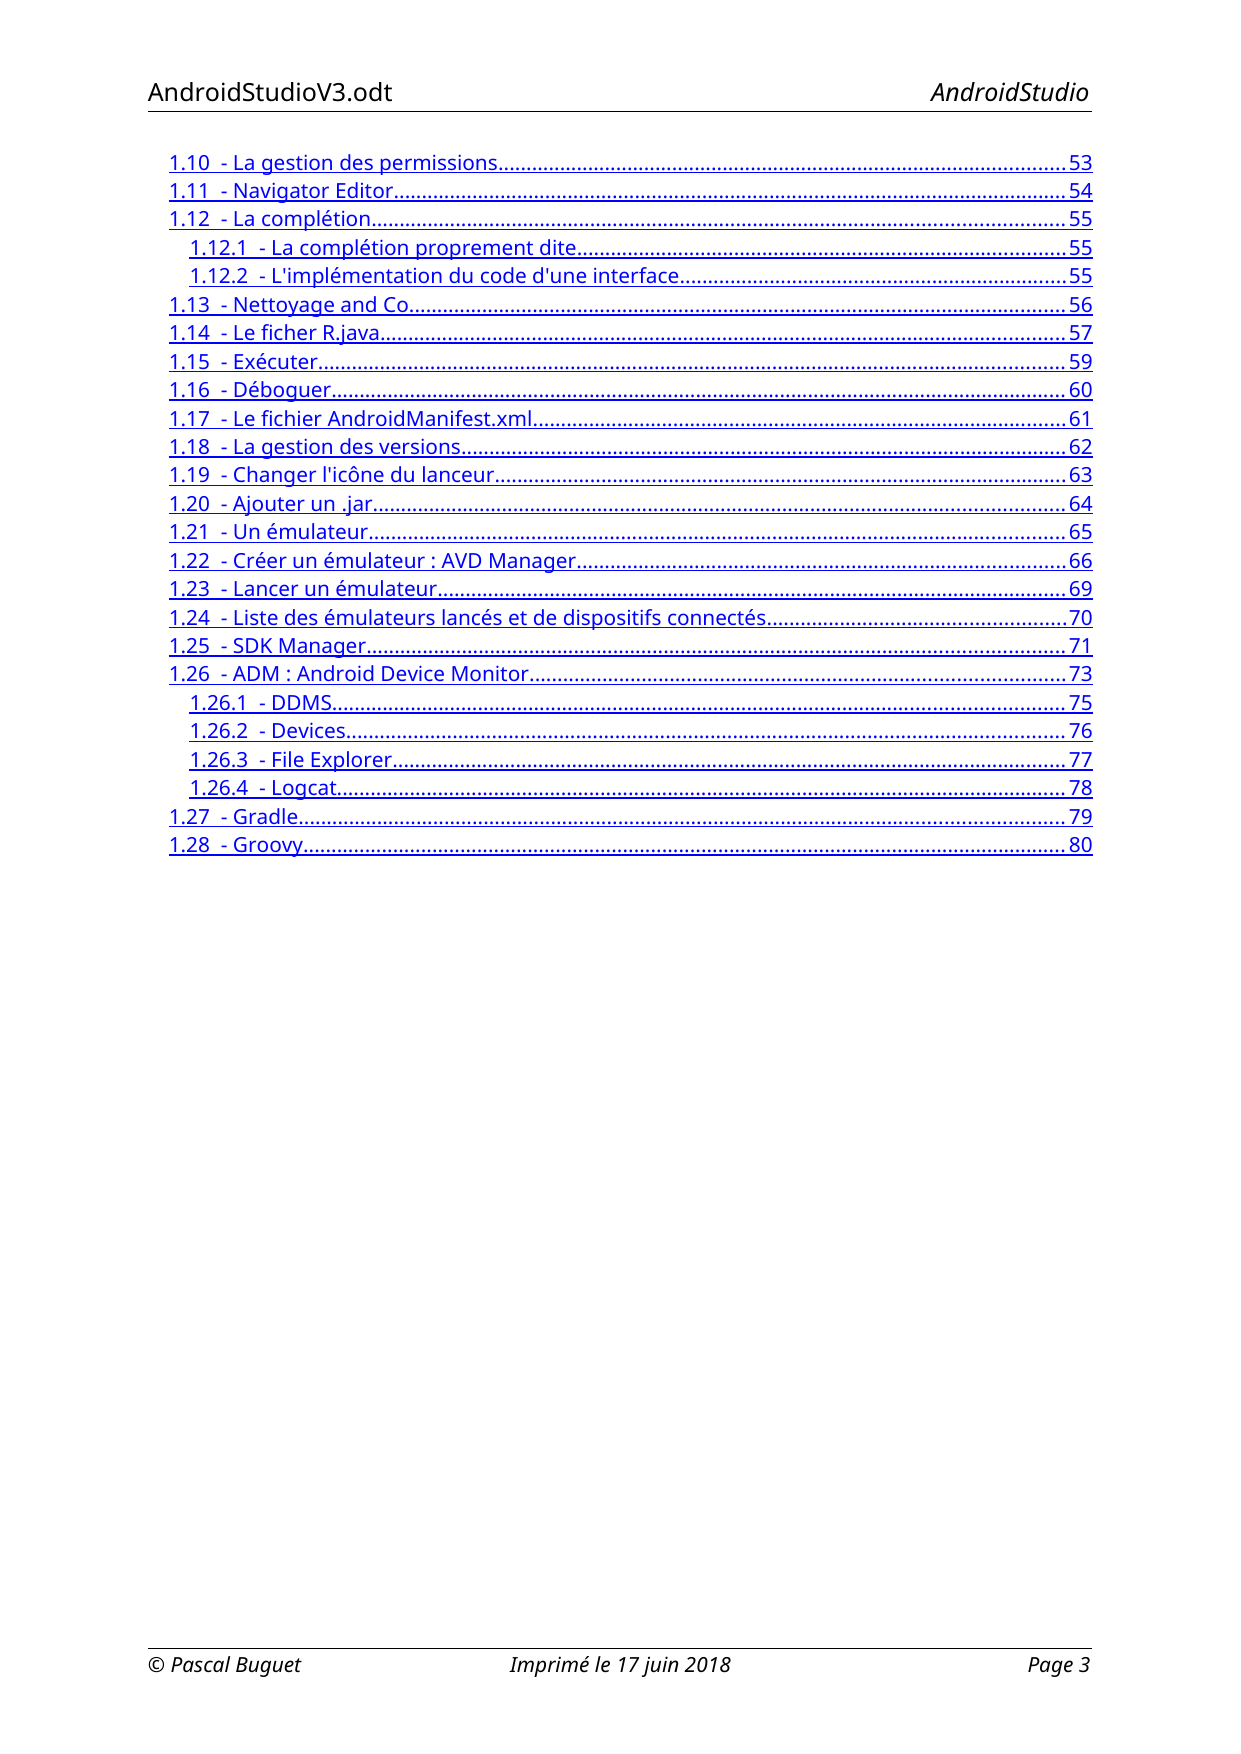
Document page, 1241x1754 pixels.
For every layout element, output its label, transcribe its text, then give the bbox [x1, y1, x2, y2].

text 1.10 - La gestion des permissions 53 [168, 148, 1092, 172]
text 1.13 - Nettoyage and Co 56 [168, 290, 1092, 314]
text 1.26 - ADM : Android Device Monitor 73 [168, 659, 1092, 684]
text [168, 855, 1092, 859]
text 1.28 - Groovy 80 [168, 830, 1092, 854]
text 1.22 - Créer un émulateur : AVD Manager 66 [168, 546, 1092, 570]
text 1.19 - Changer l'icône du lanceur 63 [168, 461, 1092, 485]
text [168, 400, 1092, 404]
text 1.12.1 - La complétion proprement dite 55 [189, 233, 1092, 257]
text 1.24 - Liste des émulateurs lancés et de dispositifs connectés 70 [168, 603, 1092, 627]
text 1.12 - La complétion 55 [168, 204, 1092, 229]
text 1.14 - Le ficher R.java 57 [168, 318, 1092, 342]
text 1.17 - Le fichier AndroidManifest.xml 61 [168, 404, 1092, 428]
text 1.21 - Un émulateur 65 [168, 517, 1092, 542]
text 1.26.1 - DDMS 75 [189, 688, 1092, 712]
text 1.26.4 - Logcat 78 [189, 773, 1092, 797]
text [168, 343, 1092, 347]
text 1.27 - Gradle 79 [168, 802, 1092, 826]
text 1.23 - Lancer un émulateur 69 [168, 574, 1092, 598]
text 1.26.2 - Devices 76 [189, 716, 1092, 741]
text 1.26.3 - File Explorer 77 [189, 745, 1092, 769]
text 1.12.2 - L'implémentation du code d'une interface 55 [189, 261, 1092, 286]
text [168, 457, 1092, 461]
text 1.18 - La gestion des versions 62 [168, 432, 1092, 456]
text 1.15 - Exécuter 59 [168, 347, 1092, 371]
text 1.25 - SDK Manager 71 [168, 631, 1092, 655]
text [168, 599, 1092, 603]
text 1.16 - Déboguer 60 [168, 375, 1092, 399]
text 1.11 - Navigator Editor 54 [168, 176, 1092, 200]
text 1.20 - Ajouter un .jar 64 [168, 489, 1092, 513]
